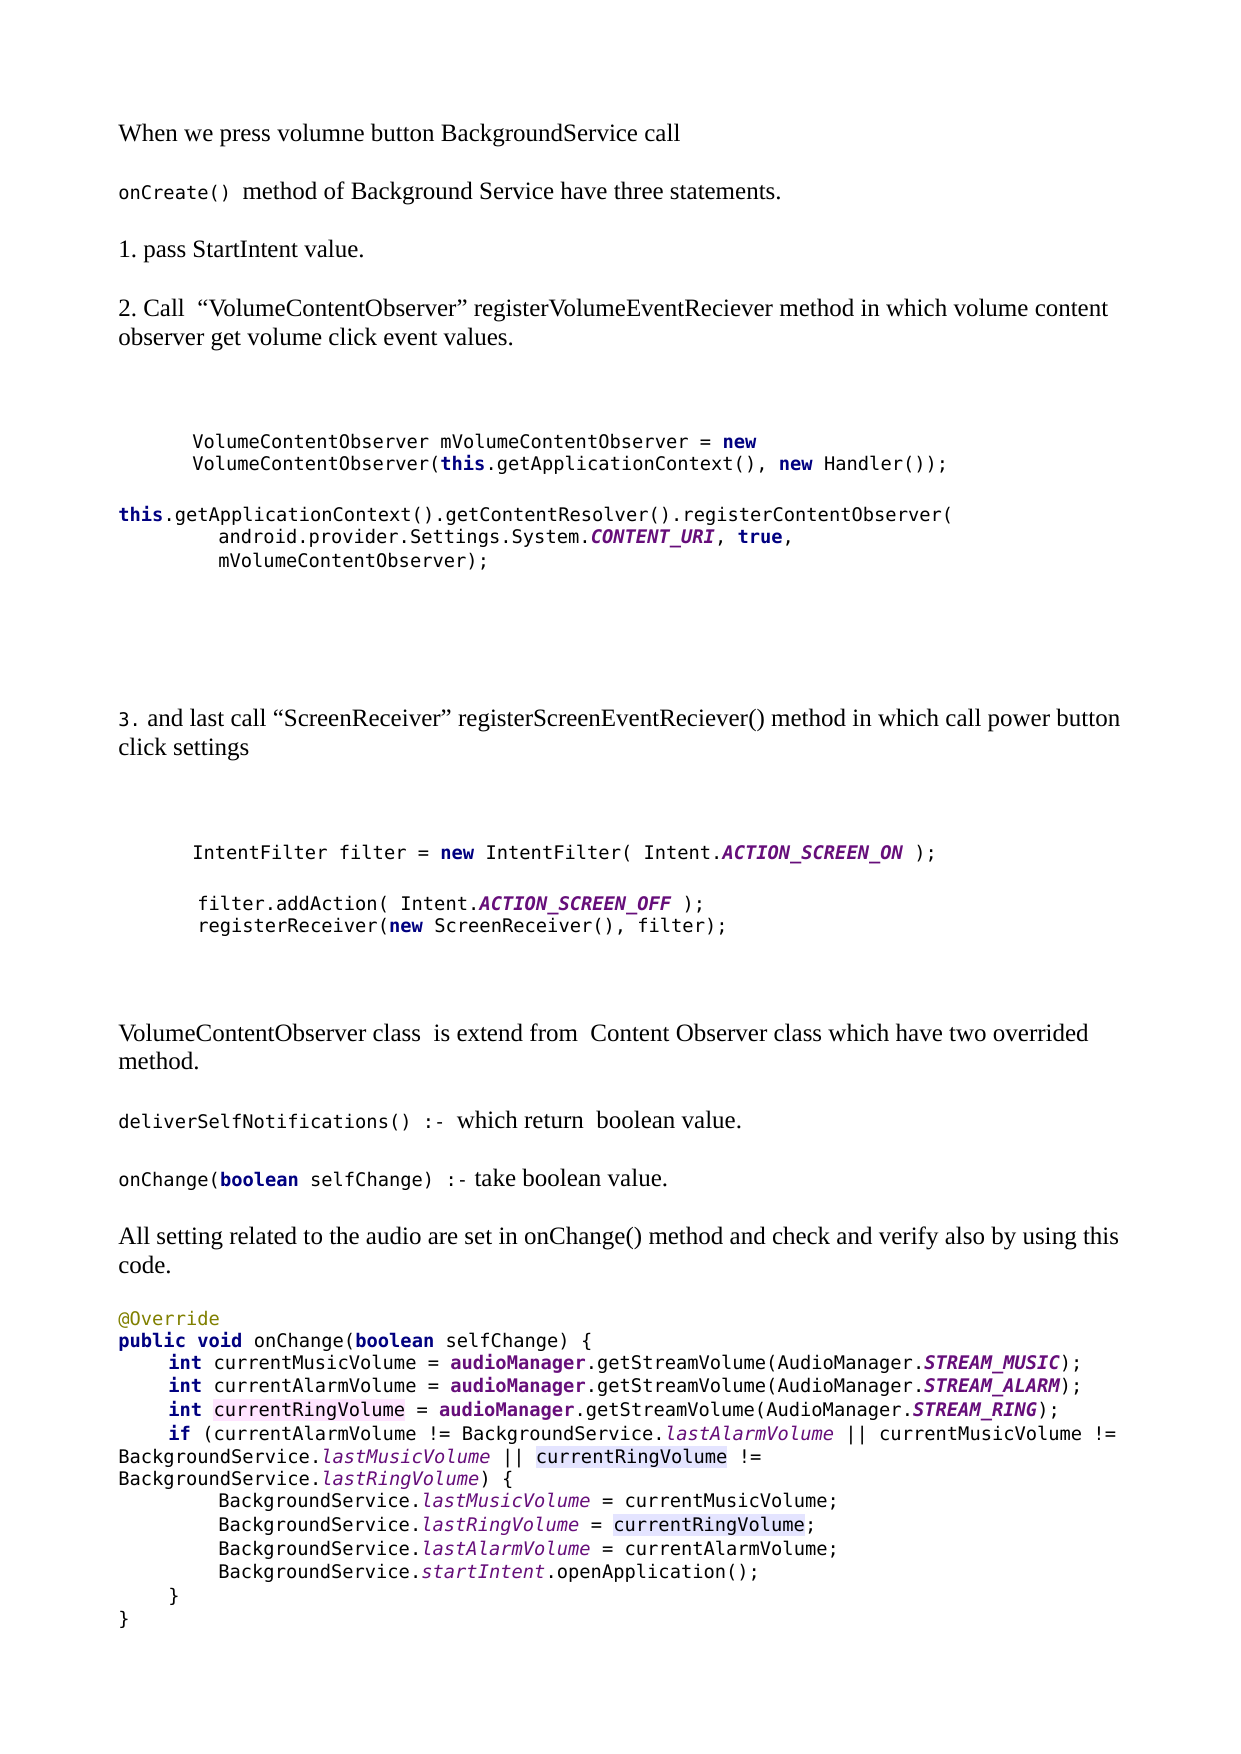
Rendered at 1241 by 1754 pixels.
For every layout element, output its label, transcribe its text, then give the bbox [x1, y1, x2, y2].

text int currentMusicVolume = audioManager.getStreamVolume(AudioManager.STREAM_MUSIC); [118, 1352, 1122, 1376]
text if (currentAlarmVolume != BackgroundService.lastAlarmVolume || currentMusicVolume != BackgroundService.lastMusicVolume || currentRingVolume != BackgroundService.lastRingVolume) { [118, 1423, 1122, 1490]
text When we press volumne button BackgroundService call [118, 118, 1122, 147]
text VolumeContentObserver mVolumeContentObserver = new VolumeContentObserver(this.getApplicationContext(), new Handler()); [118, 431, 1122, 475]
text onCreate() method of Background Service have three statements. [118, 176, 1122, 205]
text } [118, 1585, 1122, 1608]
text int currentAlarmVolume = audioManager.getStreamVolume(AudioManager.STREAM_ALARM); [118, 1376, 1122, 1399]
text IntentFilter filter = new IntentFilter( Intent.ACTION_SCREEN_ON ); [118, 842, 1122, 864]
text 3. and last call “ScreenReceiver” registerScreenEventReciever() method in which call power button click settings [118, 703, 1122, 761]
text 1. pass StartIntent value. [118, 234, 1122, 263]
text @Override [118, 1308, 1122, 1330]
text registerReceiver(new ScreenReceiver(), filter); [118, 915, 1122, 937]
text 2. Call “VolumeContentObserver” registerVolumeEventReciever method in which volume content observer get volume click event values. [118, 293, 1122, 350]
text int currentRingVolume = audioManager.getStreamVolume(AudioManager.STREAM_RING); [118, 1399, 1122, 1423]
text mVolumeContentObserver); [118, 550, 1122, 573]
text BackgroundService.lastMusicVolume = currentMusicVolume; [118, 1490, 1122, 1514]
text BackgroundService.startIntent.openApplication(); [118, 1561, 1122, 1585]
text this.getApplicationContext().getContentResolver().registerContentObserver( [118, 504, 1122, 526]
text onChange(boolean selfChange) :- take boolean value. [118, 1163, 1122, 1192]
text BackgroundService.lastAlarmVolume = currentAlarmVolume; [118, 1537, 1122, 1561]
text deliverSelfNotifications() :- which return boolean value. [118, 1105, 1122, 1133]
text android.provider.Settings.System.CONTENT_URI, true, [118, 526, 1122, 550]
text All setting related to the audio are set in onChange() method and check and verify also by using this code. [118, 1221, 1122, 1279]
text BackgroundService.lastRingVolume = currentRingVolume; [118, 1514, 1122, 1537]
text public void onChange(boolean selfChange) { [118, 1330, 1122, 1352]
text filter.addAction( Intent.ACTION_SCREEN_OFF ); [118, 893, 1122, 915]
text } [118, 1608, 1122, 1630]
text VolumeContentObserver class is extend from Content Observer class which have two overrided method. [118, 1018, 1122, 1075]
